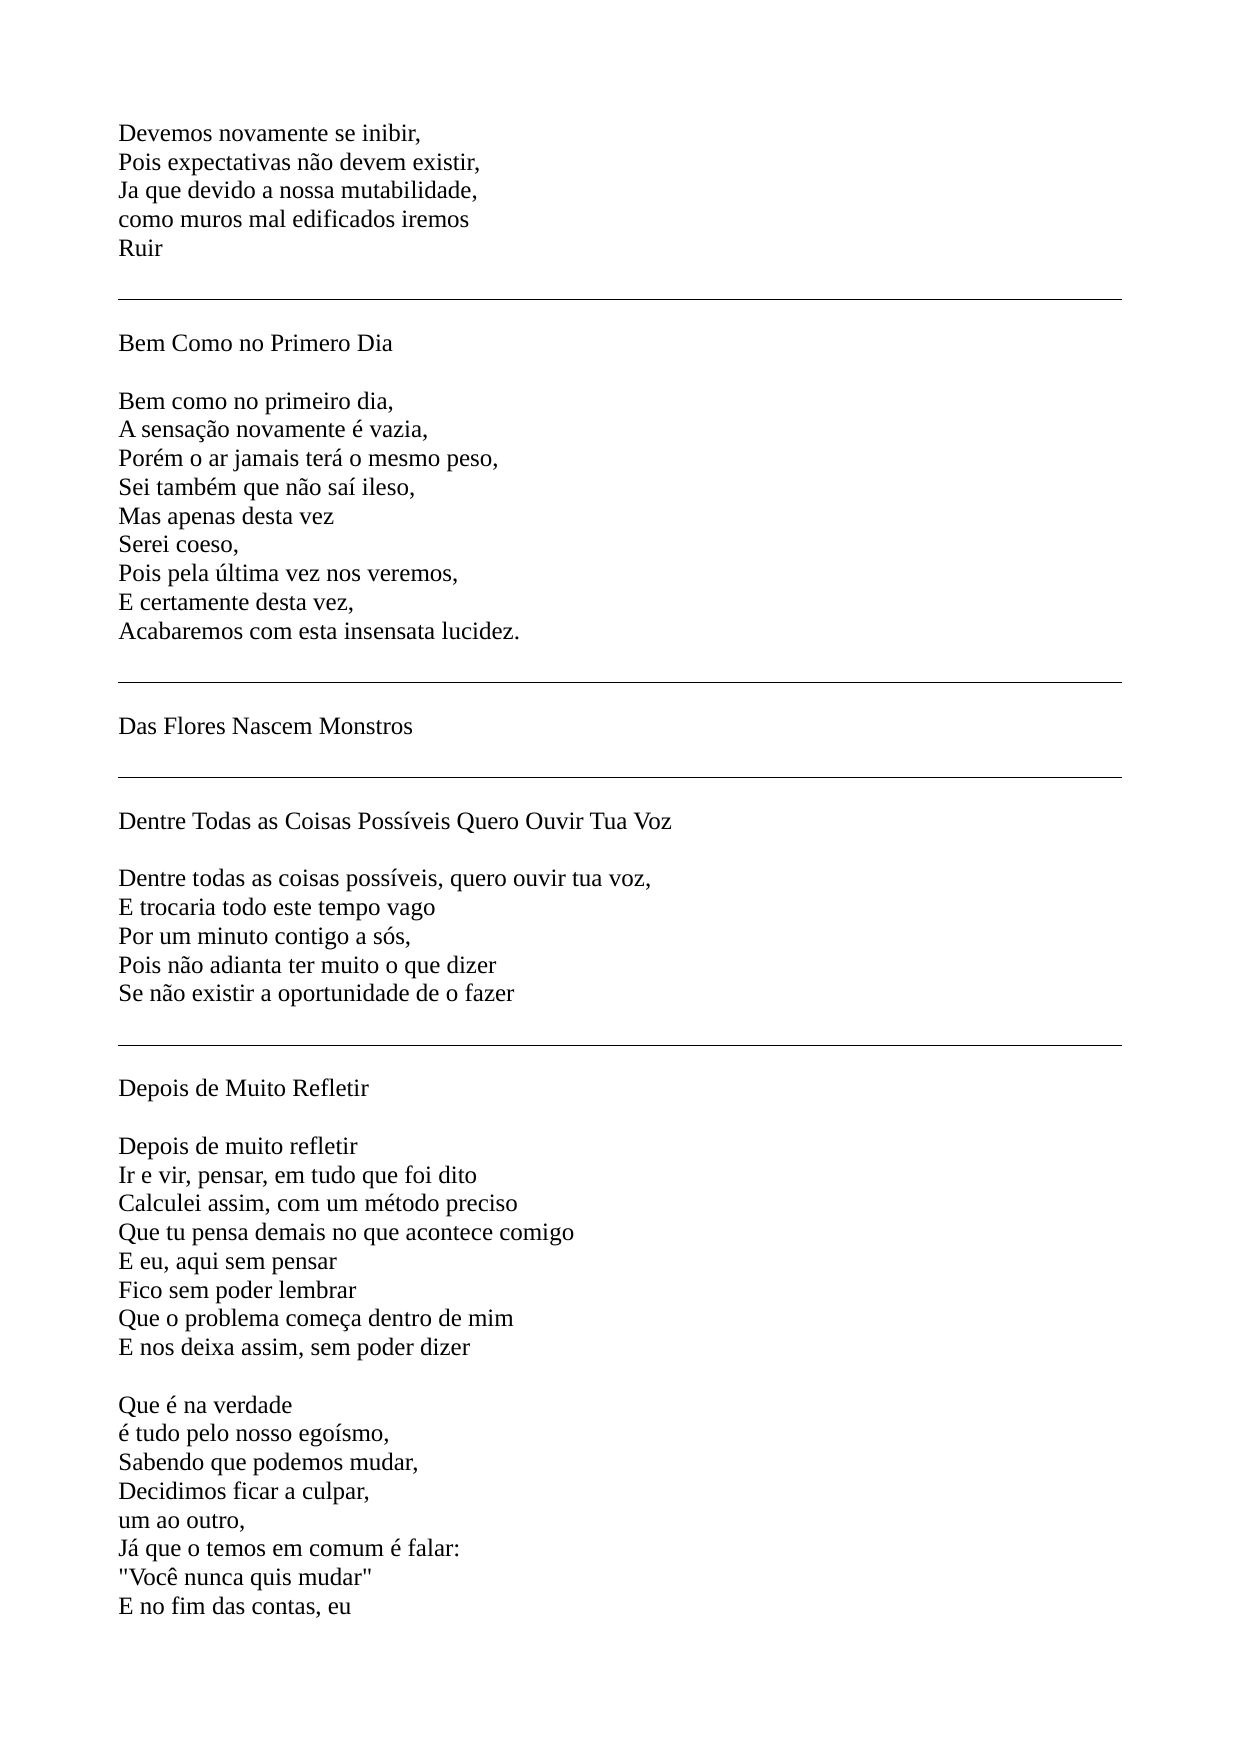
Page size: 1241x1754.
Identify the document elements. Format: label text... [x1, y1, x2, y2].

text E certamente desta vez, [118, 587, 1122, 616]
text Ruir [118, 233, 1122, 262]
text Por um minuto contigo a sós, [118, 921, 1122, 950]
text Acabaremos com esta insensata lucidez. [118, 616, 1122, 644]
text Se não existir a oportunidade de o fazer [118, 978, 1122, 1007]
text Das Flores Nascem Monstros [118, 711, 1122, 739]
text Dentre todas as coisas possíveis, quero ouvir tua voz, [118, 863, 1122, 892]
text Bem Como no Primero Dia [118, 328, 1122, 357]
text Depois de muito refletir [118, 1131, 1122, 1160]
text Fico sem poder lembrar [118, 1275, 1122, 1303]
text Pois expectativas não devem existir, [118, 147, 1122, 176]
text Ja que devido a nossa mutabilidade, [118, 176, 1122, 204]
text é tudo pelo nosso egoísmo, [118, 1418, 1122, 1447]
text A sensação novamente é vazia, [118, 414, 1122, 443]
text E nos deixa assim, sem poder dizer [118, 1332, 1122, 1361]
text E trocaria todo este tempo vago [118, 892, 1122, 921]
text Depois de Muito Refletir [118, 1073, 1122, 1102]
text como muros mal edificados iremos [118, 204, 1122, 233]
text Sei também que não saí ileso, [118, 472, 1122, 501]
text Ir e vir, pensar, em tudo que foi dito [118, 1160, 1122, 1188]
text Pois não adianta ter muito o que dizer [118, 950, 1122, 978]
text Mas apenas desta vez [118, 501, 1122, 529]
text Bem como no primeiro dia, [118, 386, 1122, 414]
text Que é na verdade [118, 1390, 1122, 1418]
text "Você nunca quis mudar" [118, 1562, 1122, 1591]
text Que tu pensa demais no que acontece comigo [118, 1217, 1122, 1246]
text Calculei assim, com um método preciso [118, 1188, 1122, 1217]
text Porém o ar jamais terá o mesmo peso, [118, 443, 1122, 472]
text Sabendo que podemos mudar, [118, 1447, 1122, 1476]
text Que o problema começa dentro de mim [118, 1303, 1122, 1332]
text E eu, aqui sem pensar [118, 1246, 1122, 1275]
text Decidimos ficar a culpar, [118, 1476, 1122, 1505]
text Serei coeso, [118, 529, 1122, 558]
text Devemos novamente se inibir, [118, 118, 1122, 147]
text Já que o temos em comum é falar: [118, 1533, 1122, 1562]
text Pois pela última vez nos veremos, [118, 558, 1122, 587]
text E no fim das contas, eu [118, 1591, 1122, 1620]
text Dentre Todas as Coisas Possíveis Quero Ouvir Tua Voz [118, 806, 1122, 835]
text um ao outro, [118, 1505, 1122, 1533]
